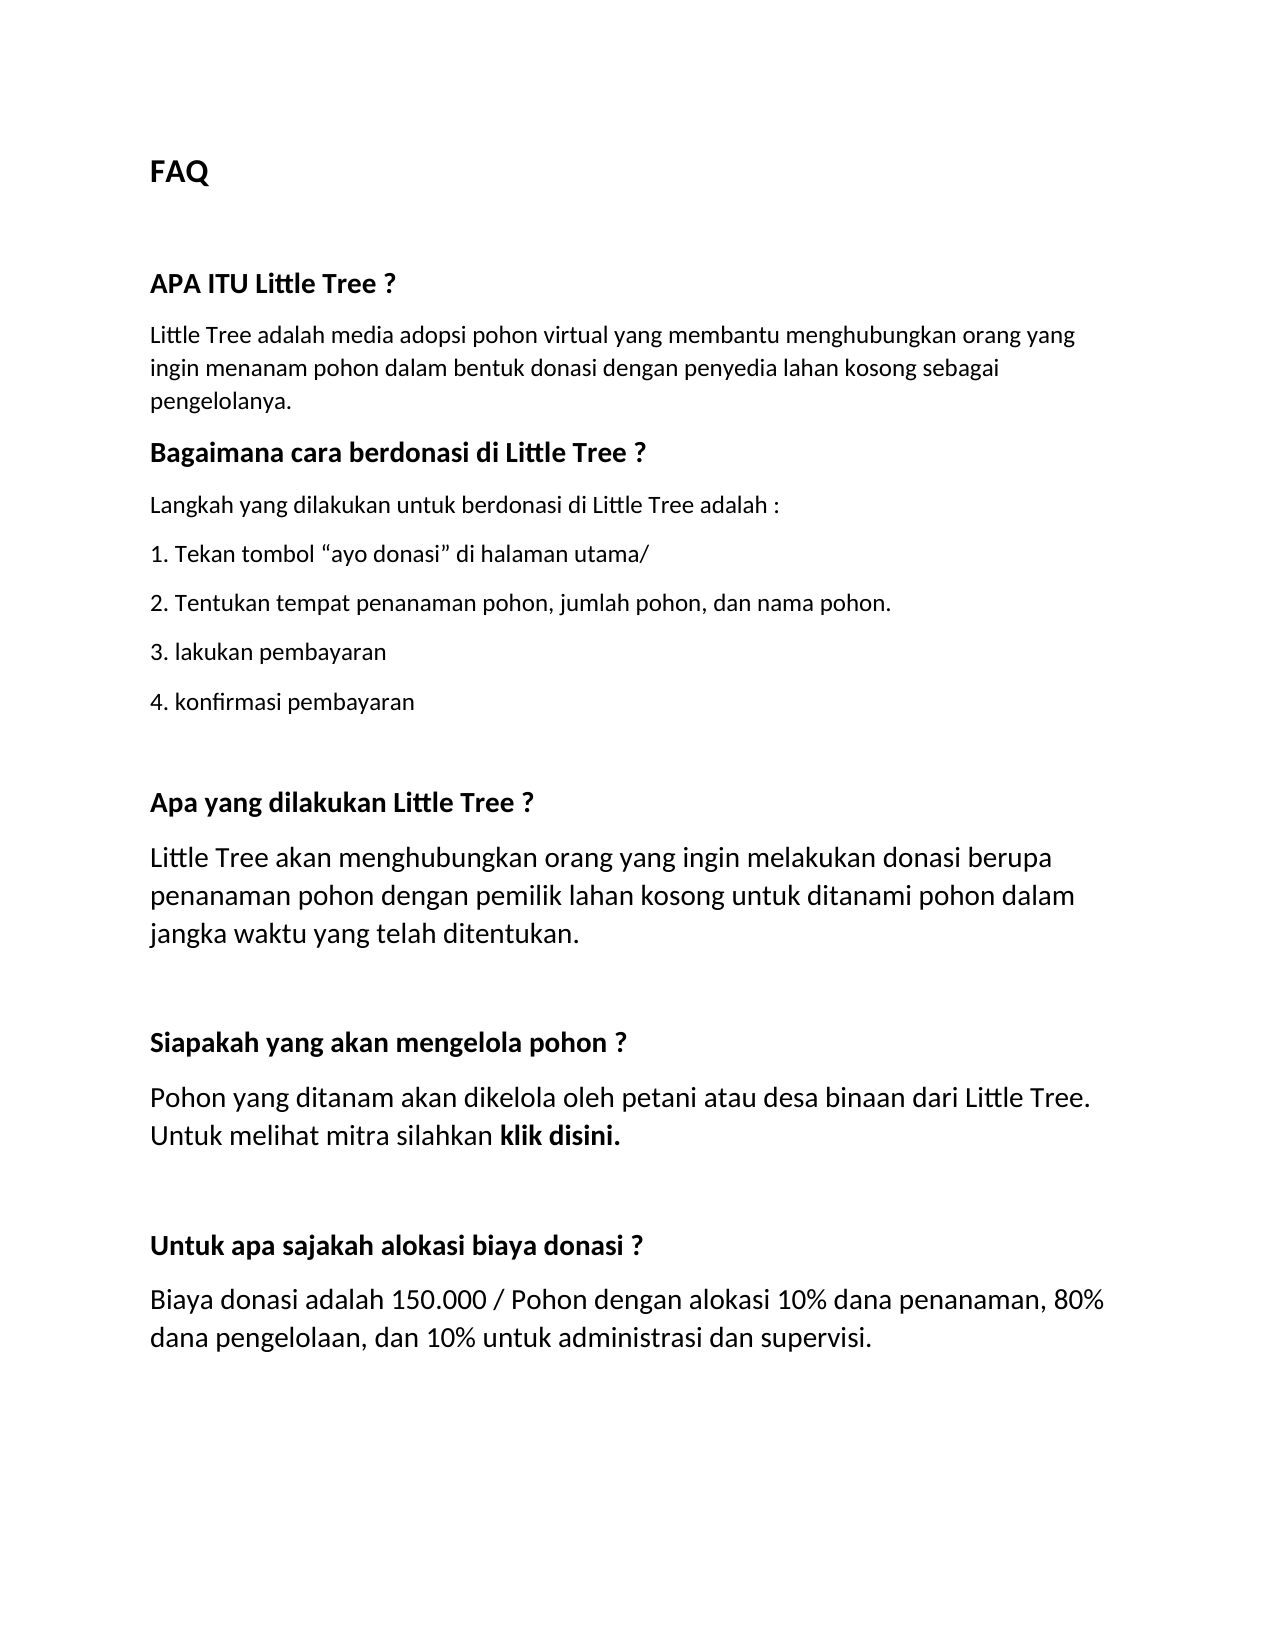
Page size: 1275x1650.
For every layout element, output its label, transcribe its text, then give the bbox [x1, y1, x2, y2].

text Apa yang dilakukan Little Tree ? [150, 784, 1125, 820]
text 1. Tekan tombol “ayo donasi” di halaman utama/ [150, 538, 1125, 568]
text Bagaimana cara berdonasi di Little Tree ? [150, 434, 1125, 470]
text Pohon yang ditanam akan dikelola oleh petani atau desa binaan dari Little Tree. Untuk melihat mitra silahkan klik disini. [150, 1079, 1125, 1153]
text Little Tree akan menghubungkan orang yang ingin melakukan donasi berupa penanaman pohon dengan pemilik lahan kosong untuk ditanami pohon dalam jangka waktu yang telah ditentukan. [150, 839, 1125, 951]
text FAQ [150, 150, 1125, 191]
text Untuk apa sajakah alokasi biaya donasi ? [150, 1227, 1125, 1262]
text APA ITU Little Tree ? [150, 265, 1125, 301]
text 2. Tentukan tempat penanaman pohon, jumlah pohon, dan nama pohon. [150, 587, 1125, 618]
text 3. lakukan pembayaran [150, 637, 1125, 667]
text Little Tree adalah media adopsi pohon virtual yang membantu menghubungkan orang yang ingin menanam pohon dalam bentuk donasi dengan penyedia lahan kosong sebagai pengelolanya. [150, 319, 1125, 415]
text Siapakah yang akan mengelola pohon ? [150, 1024, 1125, 1060]
text 4. konfirmasi pembayaran [150, 686, 1125, 716]
text Biaya donasi adalah 150.000 / Pohon dengan alokasi 10% dana penanaman, 80% dana pengelolaan, dan 10% untuk administrasi dan supervisi. [150, 1281, 1125, 1355]
text Langkah yang dilakukan untuk berdonasi di Little Tree adalah : [150, 489, 1125, 519]
